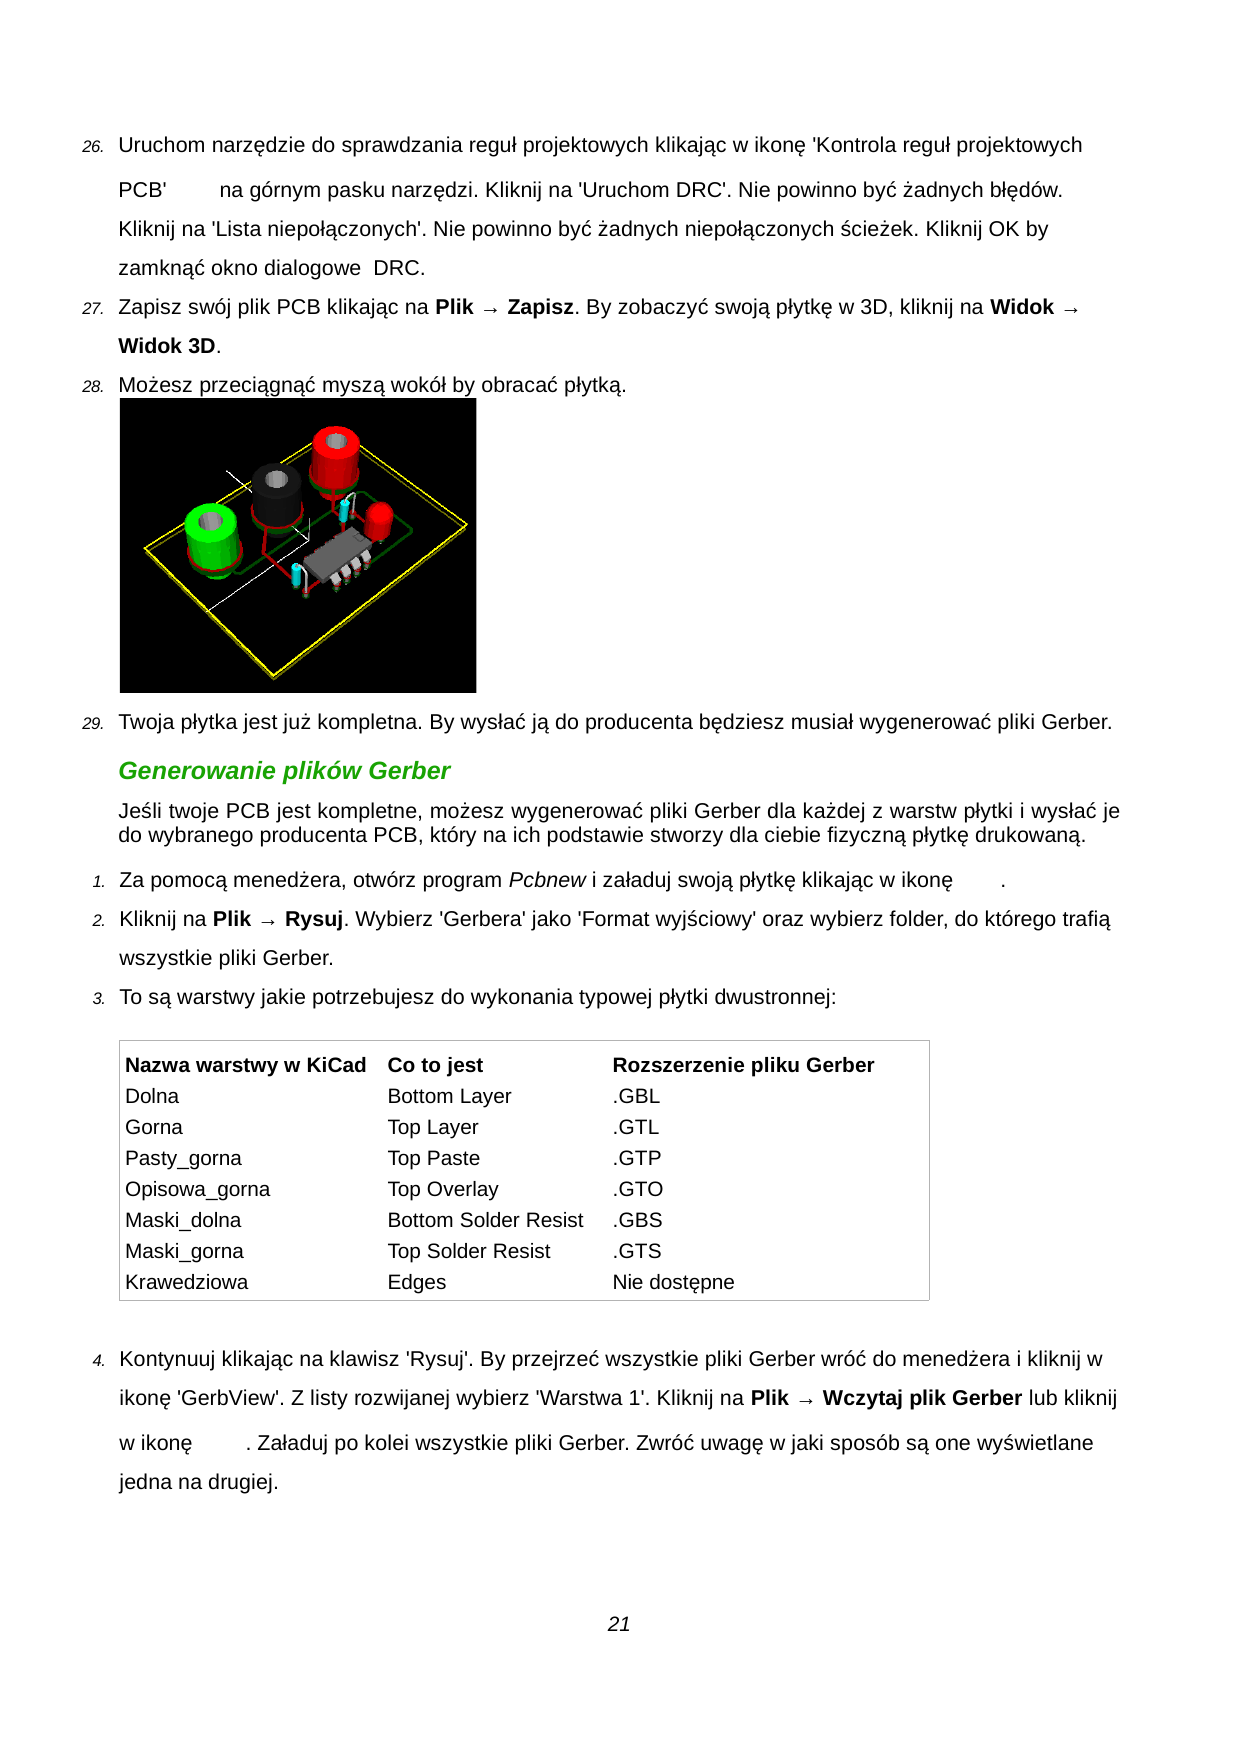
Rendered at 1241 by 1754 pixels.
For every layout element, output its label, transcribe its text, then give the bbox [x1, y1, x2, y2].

list Zapisz swój plik PCB klikając na Plik → Zapisz. By zobaczyć swoją płytkę w 3D, kliknij na Widok → Widok 3D. [118, 280, 1122, 358]
list Uruchom narzędzie do sprawdzania reguł projektowych klikając w ikonę 'Kontrola reguł projektowych PCB' na górnym pasku narzędzi. Kliknij na 'Uruchom DRC'. Nie powinno być żadnych błędów. Kliknij na 'Lista niepołączonych'. Nie powinno być żadnych niepołączonych ścieżek. Kliknij OK by zamknąć okno dialogowe DRC. [118, 118, 1122, 280]
table_header Nazwa warstwy w KiCad Co to jest Rozszerzenie pliku Gerber Dolna Bottom Layer .GBL Gorna Top Layer .GTL Pasty_gorna Top Paste .GTP Opisowa_gorna Top Overlay .GTO Maski_dolna Bottom Solder Resist .GBS Maski_gorna Top Solder Resist .GTS Krawedziowa Edges Nie dostępne [120, 1041, 929, 1300]
list Kliknij na Plik → Rysuj. Wybierz 'Gerbera' jako 'Format wyjściowy' oraz wybierz folder, do którego trafią wszystkie pliki Gerber. [119, 892, 1122, 970]
list To są warstwy jakie potrzebujesz do wykonania typowej płytki dwustronnej: [119, 970, 1122, 1009]
list Możesz przeciągnąć myszą wokół by obracać płytką. [118, 358, 1122, 695]
list Kontynuuj klikając na klawisz 'Rysuj'. By przejrzeć wszystkie pliki Gerber wróć do menedżera i kliknij w ikonę 'GerbView'. Z listy rozwijanej wybierz 'Warstwa 1'. Kliknij na Plik → Wczytaj plik Gerber lub kliknij w ikonę . Załaduj po kolei wszystkie pliki Gerber. Zwróć uwagę w jaki sposób są one wyświetlane jedna na drugiej. [119, 1332, 1122, 1494]
text Jeśli twoje PCB jest kompletne, możesz wygenerować pliki Gerber dla każdej z warstw płytki i wysłać je do wybranego producenta PCB, który na ich podstawie stworzy dla ciebie fizyczną płytkę drukowaną. [118, 799, 1122, 847]
list Za pomocą menedżera, otwórz program Pcbnew i załaduj swoją płytkę klikając w ikonę . [119, 847, 1122, 892]
subtitle Generowanie plików Gerber [118, 757, 1122, 785]
list Twoja płytka jest już kompletna. By wysłać ją do producenta będziesz musiał wygenerować pliki Gerber. [118, 695, 1122, 734]
